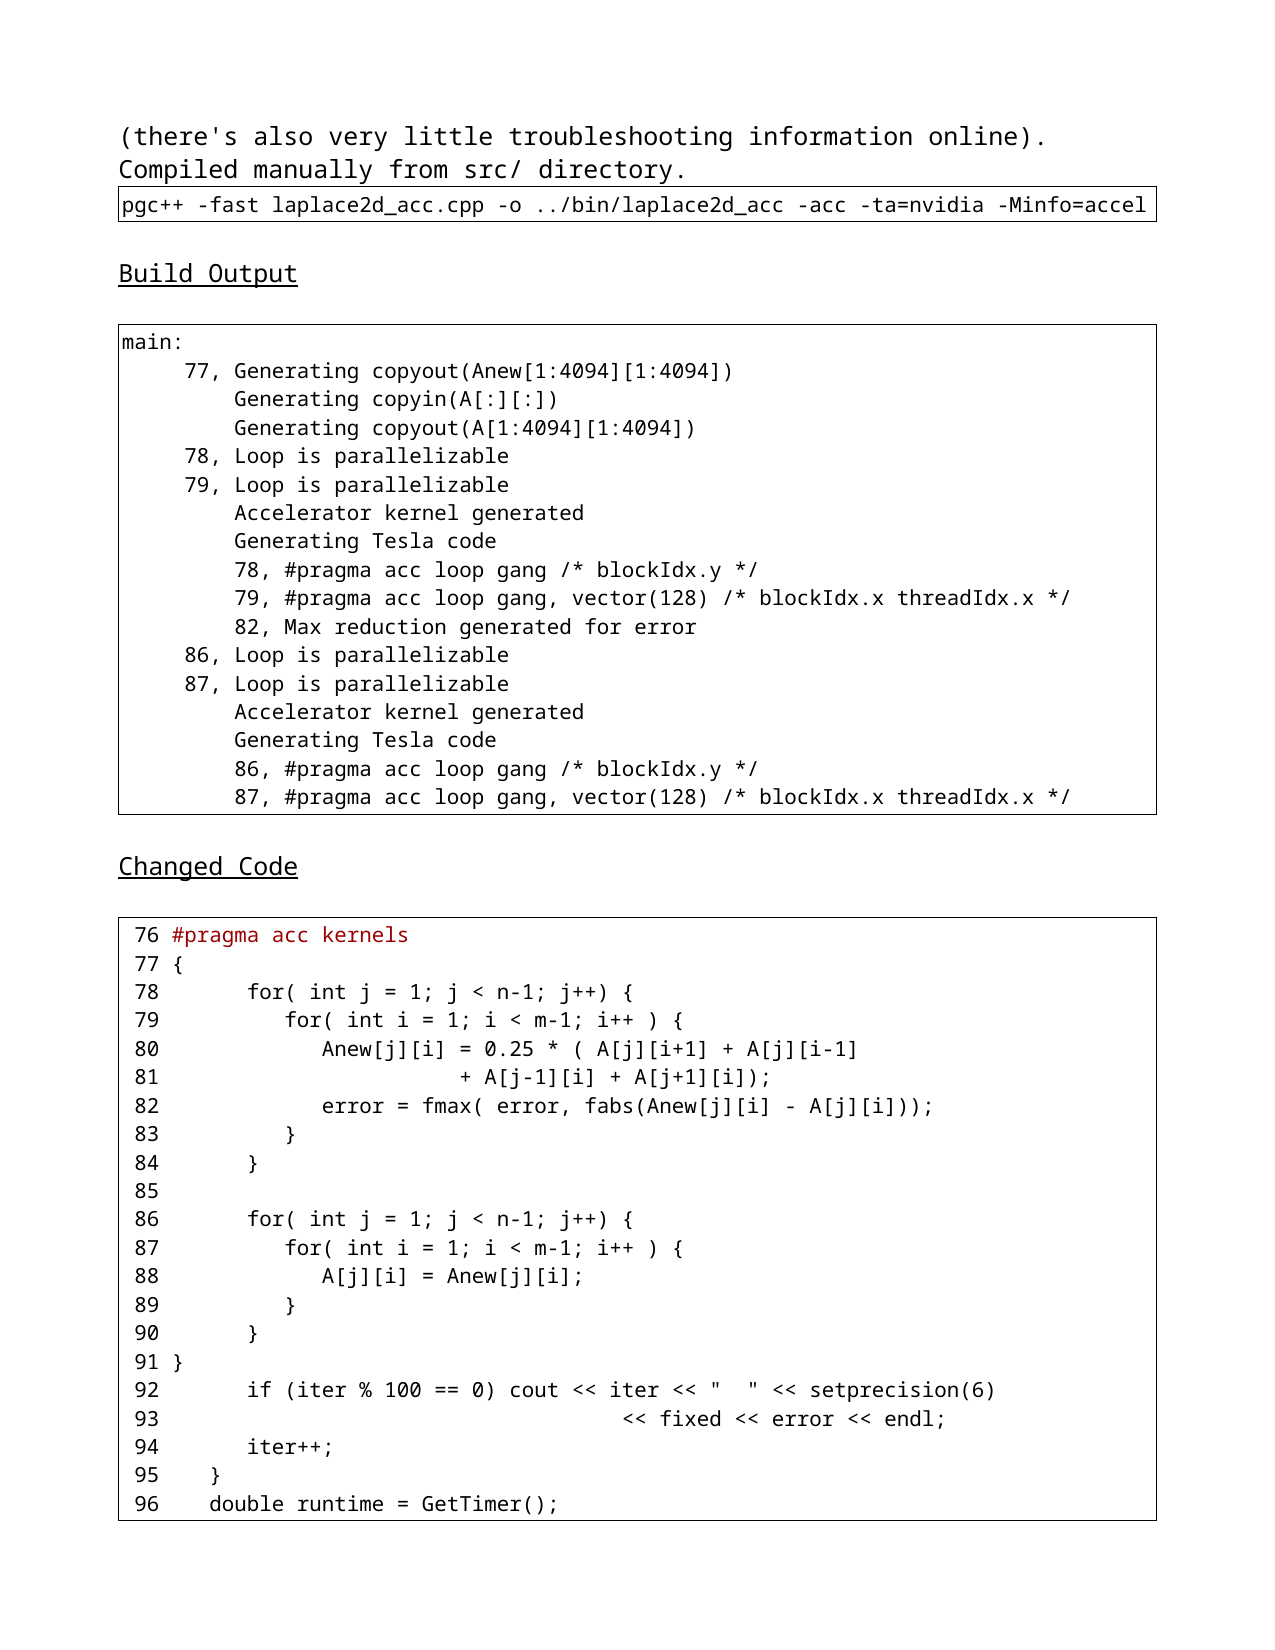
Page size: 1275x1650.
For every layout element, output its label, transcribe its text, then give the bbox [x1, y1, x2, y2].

text 86 for( int j = 1; j < n-1; j++) { [119, 1201, 1156, 1229]
text 81 + A[j-1][i] + A[j+1][i]); [119, 1059, 1156, 1087]
text 80 Anew[j][i] = 0.25 * ( A[j][i+1] + A[j][i-1] [119, 1030, 1156, 1059]
text 95 } [119, 1457, 1156, 1485]
text 79, #pragma acc loop gang, vector(128) /* blockIdx.x threadIdx.x */ [119, 580, 1156, 608]
text 92 if (iter % 100 == 0) cout << iter << " " << setprecision(6) [119, 1372, 1156, 1400]
text 87, #pragma acc loop gang, vector(128) /* blockIdx.x threadIdx.x */ [119, 779, 1156, 814]
text 79, Loop is parallelizable [119, 466, 1156, 494]
text 85 [119, 1173, 1156, 1201]
text Generating copyin(A[:][:]) [119, 381, 1156, 409]
text 87, Loop is parallelizable [119, 665, 1156, 694]
text main: [119, 325, 1156, 352]
text 83 } [119, 1116, 1156, 1144]
text 91 } [119, 1343, 1156, 1372]
text 86, Loop is parallelizable [119, 637, 1156, 665]
text 93 << fixed << error << endl; [119, 1400, 1156, 1428]
text 79 for( int i = 1; i < m-1; i++ ) { [119, 1002, 1156, 1030]
text 90 } [119, 1315, 1156, 1343]
text 89 } [119, 1286, 1156, 1315]
text 87 for( int i = 1; i < m-1; i++ ) { [119, 1229, 1156, 1258]
text 77 { [119, 945, 1156, 973]
text 82 error = fmax( error, fabs(Anew[j][i] - A[j][i])); [119, 1087, 1156, 1116]
text 96 double runtime = GetTimer(); [119, 1485, 1156, 1520]
text Accelerator kernel generated [119, 494, 1156, 523]
text 84 } [119, 1144, 1156, 1173]
text (there's also very little troubleshooting information online). Compiled manually from src/ directory. [118, 118, 1157, 186]
text pgc++ -fast laplace2d_acc.cpp -o ../bin/laplace2d_acc -acc -ta=nvidia -Minfo=accel [119, 187, 1156, 221]
text 86, #pragma acc loop gang /* blockIdx.y */ [119, 751, 1156, 779]
text 78 for( int j = 1; j < n-1; j++) { [119, 973, 1156, 1002]
text Generating copyout(A[1:4094][1:4094]) [119, 409, 1156, 438]
text Accelerator kernel generated [119, 694, 1156, 722]
text 94 iter++; [119, 1428, 1156, 1457]
text 76 #pragma acc kernels [119, 918, 1156, 945]
text Build Output [118, 256, 1157, 290]
text 88 A[j][i] = Anew[j][i]; [119, 1258, 1156, 1286]
text 82, Max reduction generated for error [119, 608, 1156, 637]
text 78, #pragma acc loop gang /* blockIdx.y */ [119, 551, 1156, 580]
text Generating Tesla code [119, 722, 1156, 751]
text 78, Loop is parallelizable [119, 438, 1156, 466]
text 77, Generating copyout(Anew[1:4094][1:4094]) [119, 352, 1156, 381]
text Generating Tesla code [119, 523, 1156, 551]
text Changed Code [118, 848, 1157, 883]
